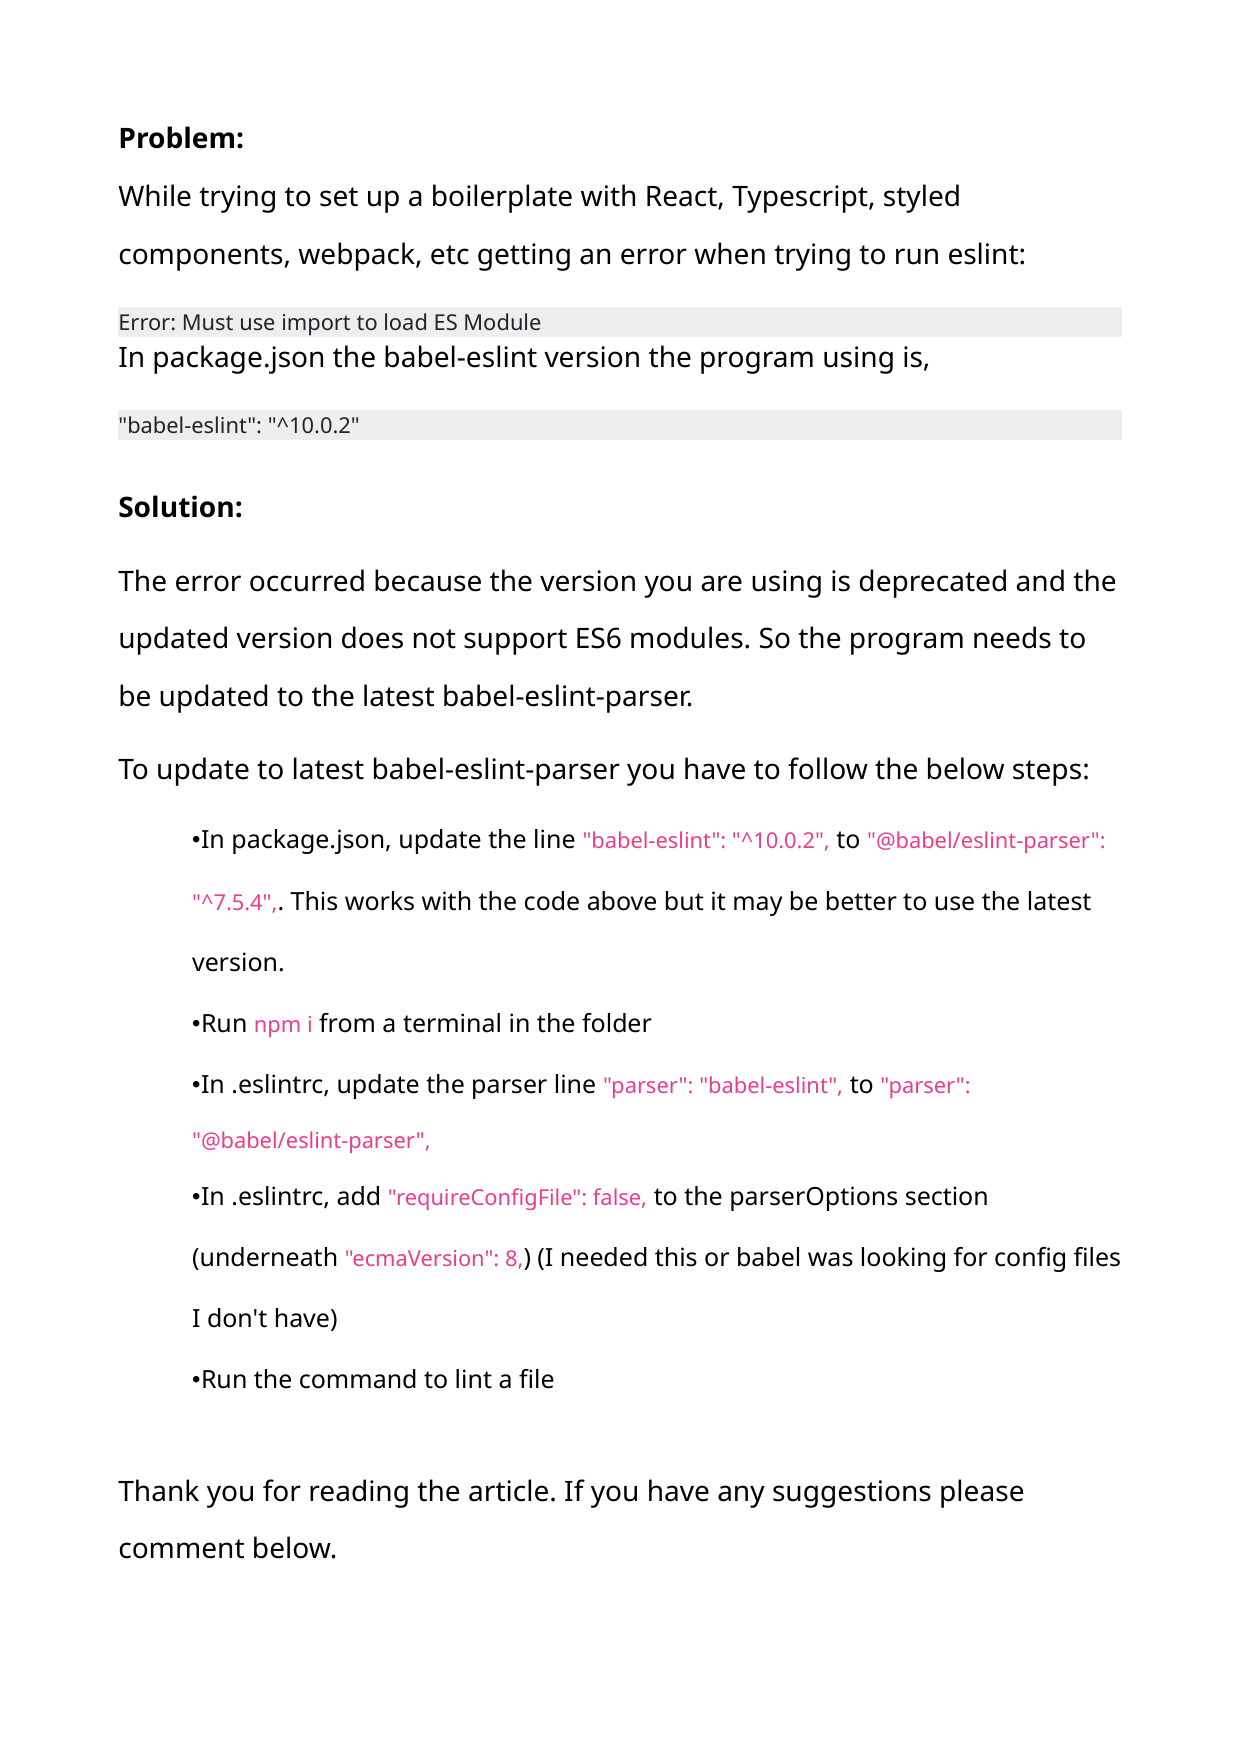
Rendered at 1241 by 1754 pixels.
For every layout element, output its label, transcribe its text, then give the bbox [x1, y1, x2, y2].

text In package.json the babel-eslint version the program using is, [118, 337, 1122, 376]
list In package.json, update the line "babel-eslint": "^10.0.2", to "@babel/eslint-parser": "^7.5.4",. This works with the code above but it may be better to use the latest version. [118, 822, 1122, 979]
list Run npm i from a terminal in the folder [118, 1006, 1122, 1040]
text The error occurred because the version you are using is deprecated and the updated version does not support ES6 modules. So the program needs to be updated to the latest babel-eslint-parser. [118, 561, 1122, 714]
list In .eslintrc, update the parser line "parser": "babel-eslint", to "parser": "@babel/eslint-parser", [118, 1067, 1122, 1155]
list Run the command to lint a file [118, 1362, 1122, 1396]
text Problem: [118, 118, 1122, 156]
text To update to latest babel-eslint-parser you have to follow the below steps: [118, 749, 1122, 787]
text Solution: [118, 488, 1122, 526]
list In .eslintrc, add "requireConfigFile": false, to the parserOptions section (underneath "ecmaVersion": 8,) (I needed this or babel was looking for config files I don't have) [118, 1178, 1122, 1335]
text Error: Must use import to load ES Module [118, 307, 1122, 337]
text While trying to set up a boilerplate with React, Typescript, styled components, webpack, etc getting an error when trying to run eslint: [118, 177, 1122, 273]
text Thank you for reading the article. If you have any suggestions please comment below. [118, 1471, 1122, 1567]
text "babel-eslint": "^10.0.2" [118, 410, 1122, 440]
